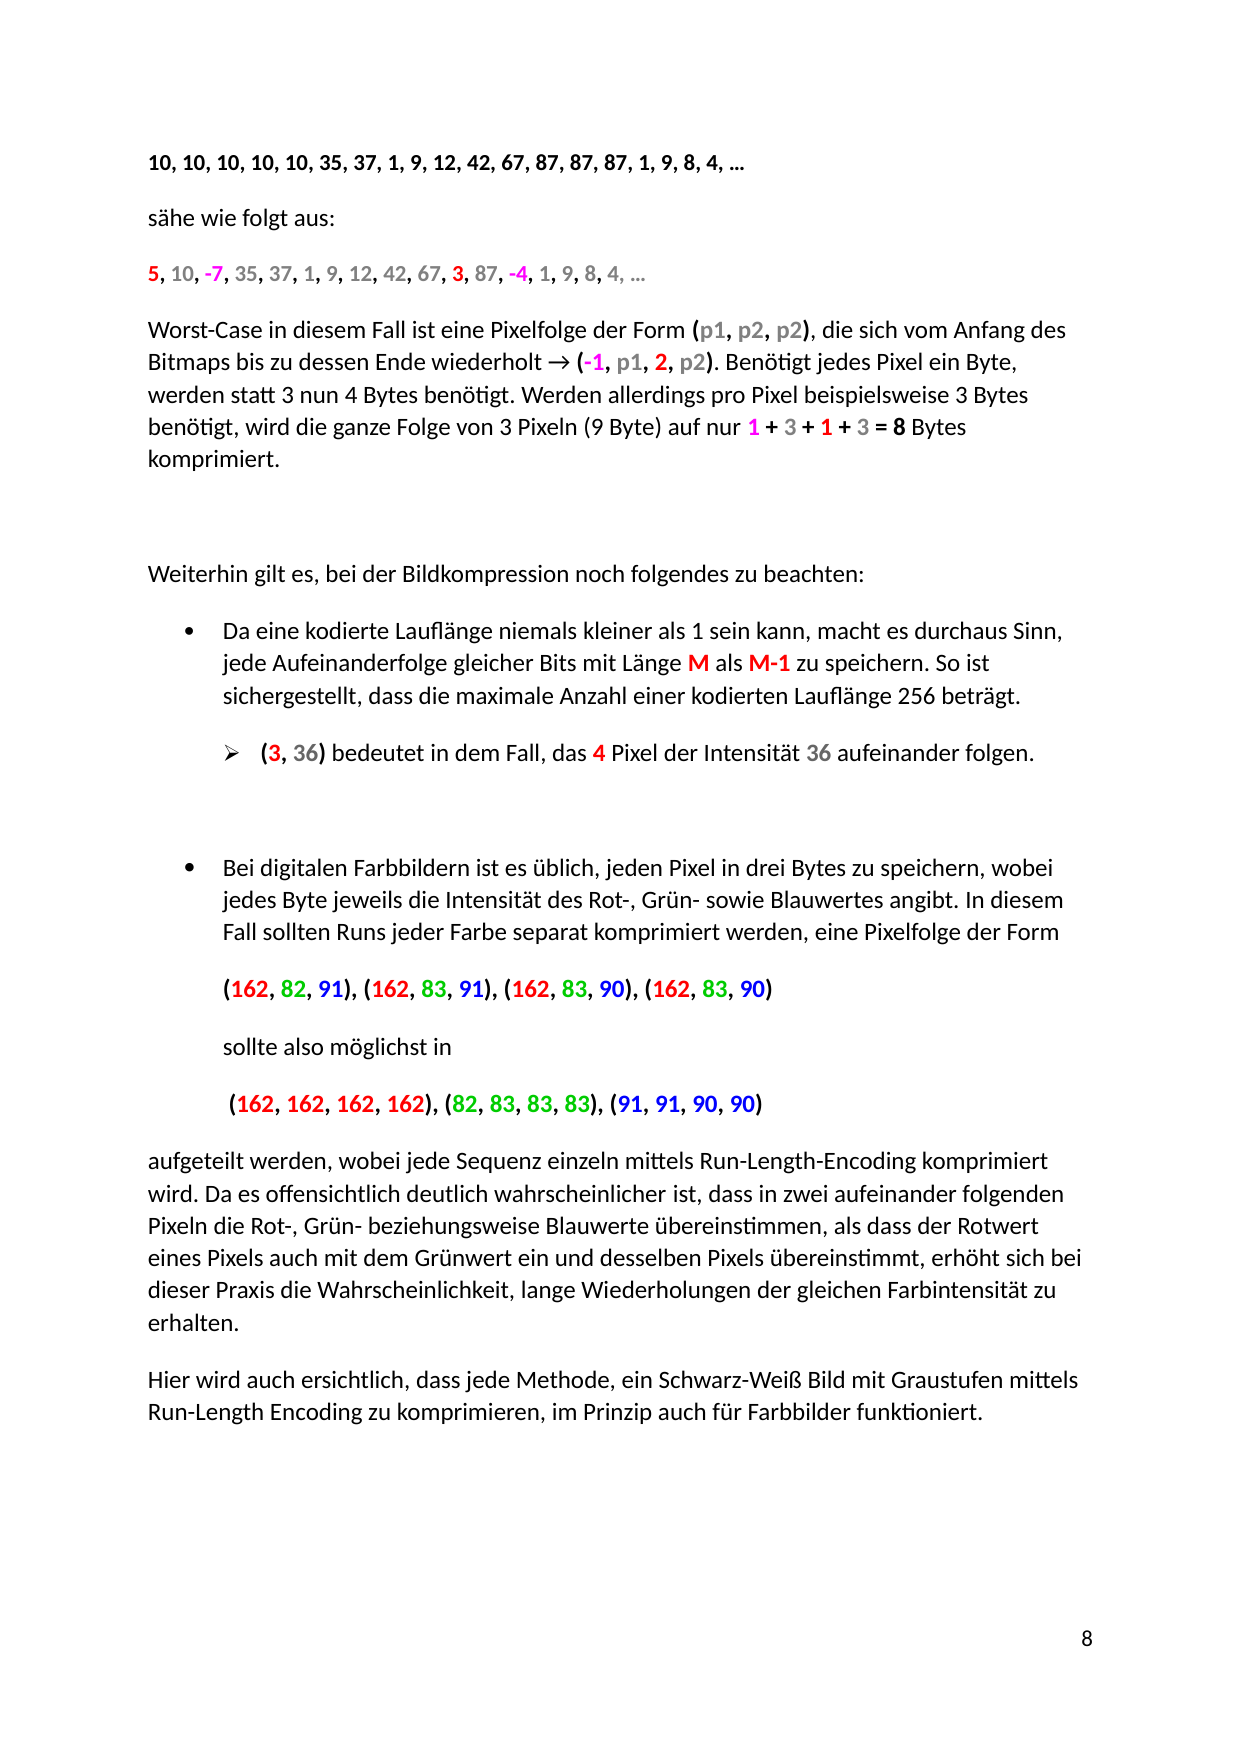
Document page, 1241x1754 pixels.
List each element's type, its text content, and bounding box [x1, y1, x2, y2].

text Weiterhin gilt es, bei der Bildkompression noch folgendes zu beachten: [148, 558, 1093, 588]
text (162, 162, 162, 162), (82, 83, 83, 83), (91, 91, 90, 90) [148, 1088, 1093, 1119]
text 5, 10, -7, 35, 37, 1, 9, 12, 42, 67, 3, 87, -4, 1, 9, 8, 4, … [148, 259, 1093, 288]
text aufgeteilt werden, wobei jede Sequenz einzeln mittels Run-Length-Encoding komprimiert wird. Da es offensichtlich deutlich wahrscheinlicher ist, dass in zwei aufeinander folgenden Pixeln die Rot-, Grün- beziehungsweise Blauwerte übereinstimmen, als dass der Rotwert eines Pixels auch mit dem Grünwert ein und desselben Pixels übereinstimmt, erhöht sich bei dieser Praxis die Wahrscheinlichkeit, lange Wiederholungen der gleichen Farbintensität zu erhalten. [148, 1146, 1093, 1337]
text sähe wie folgt aus: [148, 202, 1093, 233]
text Hier wird auch ersichtlich, dass jede Methode, ein Schwarz-Weiß Bild mit Graustufen mittels Run-Length Encoding zu komprimieren, im Prinzip auch für Farbbilder funktioniert. [148, 1364, 1093, 1427]
list Bei digitalen Farbbildern ist es üblich, jeden Pixel in drei Bytes zu speichern, wobei jedes Byte jeweils die Intensität des Rot-, Grün- sowie Blauwertes angibt. In diesem Fall sollten Runs jeder Farbe separat komprimiert werden, eine Pixelfolge der Form [185, 852, 1093, 947]
list Da eine kodierte Lauflänge niemals kleiner als 1 sein kann, macht es durchaus Sinn, jede Aufeinanderfolge gleicher Bits mit Länge M als M-1 zu speichern. So ist sichergestellt, dass die maximale Anzahl einer kodierten Lauflänge 256 beträgt. [185, 615, 1093, 710]
text (162, 82, 91), (162, 83, 91), (162, 83, 90), (162, 83, 90) [148, 974, 1093, 1004]
text Worst-Case in diesem Fall ist eine Pixelfolge der Form (p1, p2, p2), die sich vom Anfang des Bitmaps bis zu dessen Ende wiederholt → (-1, p1, 2, p2). Benötigt jedes Pixel ein Byte, werden statt 3 nun 4 Bytes benötigt. Werden allerdings pro Pixel beispielsweise 3 Bytes benötigt, wird die ganze Folge von 3 Pixeln (9 Byte) auf nur 1 + 3 + 1 + 3 = 8 Bytes komprimiert. [148, 314, 1093, 474]
text 10, 10, 10, 10, 10, 35, 37, 1, 9, 12, 42, 67, 87, 87, 87, 1, 9, 8, 4, … [148, 148, 1093, 176]
text sollte also möglichst in [148, 1031, 1093, 1061]
list (3, 36) bedeutet in dem Fall, das 4 Pixel der Intensität 36 aufeinander folgen. [223, 737, 1093, 768]
